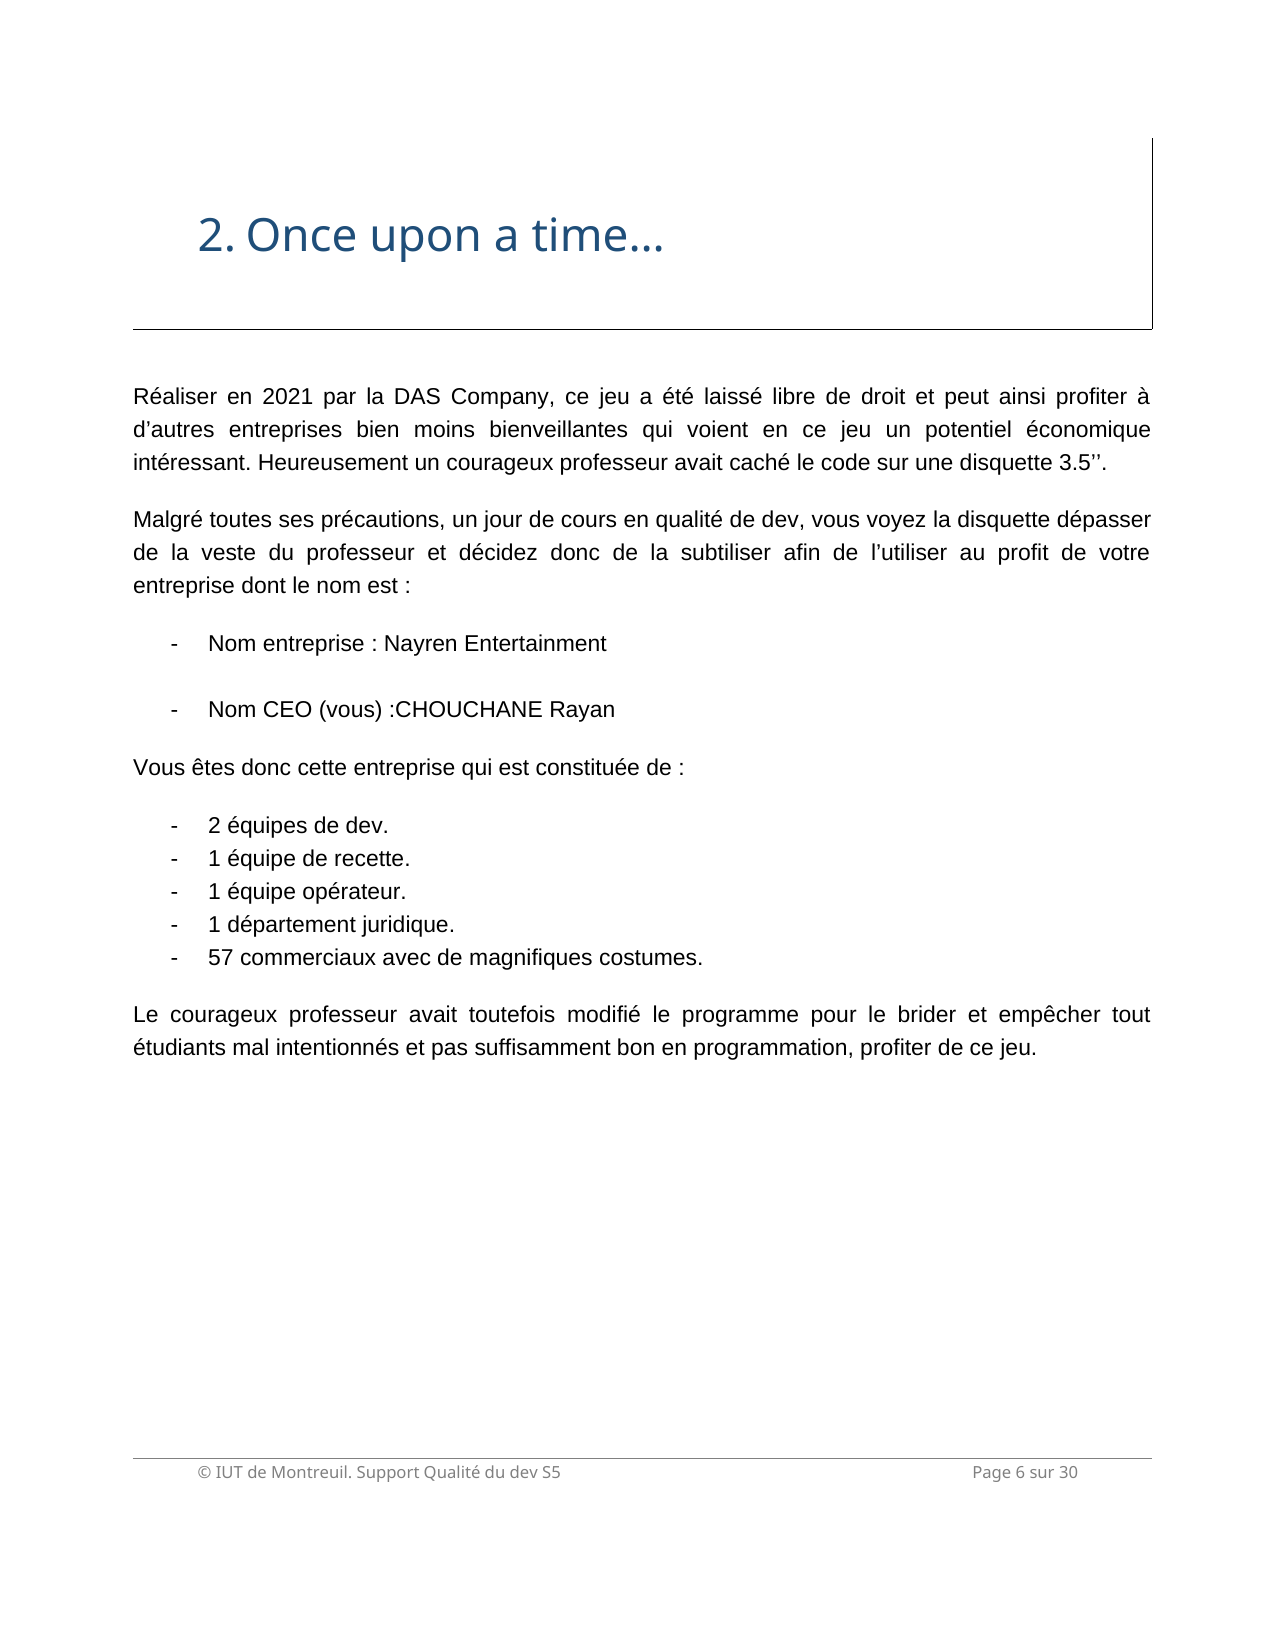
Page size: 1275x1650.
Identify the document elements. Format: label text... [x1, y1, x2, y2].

text Réaliser en 2021 par la DAS Company, ce jeu a été laissé libre de droit et peut ainsi profiter à d’autres entreprises bien moins bienveillantes qui voient en ce jeu un potentiel économique intéressant. Heureusement un courageux professeur avait caché le code sur une disquette 3.5’’. [133, 383, 1152, 475]
text Vous êtes donc cette entreprise qui est constituée de : [133, 754, 1152, 780]
text Le courageux professeur avait toutefois modifié le programme pour le brider et empêcher tout étudiants mal intentionnés et pas suffisamment bon en programmation, profiter de ce jeu. [133, 1001, 1152, 1061]
list 1 département juridique. [170, 911, 1152, 937]
list 2 équipes de dev. [170, 812, 1152, 838]
subtitle Once upon a time… [133, 138, 1152, 329]
list 57 commerciaux avec de magnifiques costumes. [170, 943, 1152, 970]
list Nom entreprise : Nayren Entertainment [170, 630, 1152, 656]
list 1 équipe de recette. [170, 845, 1152, 871]
list 1 équipe opérateur. [170, 878, 1152, 904]
text Malgré toutes ses précautions, un jour de cours en qualité de dev, vous voyez la disquette dépasser de la veste du professeur et décidez donc de la subtiliser afin de l’utiliser au profit de votre entreprise dont le nom est : [133, 506, 1152, 598]
list Nom CEO (vous) :CHOUCHANE Rayan [170, 696, 1152, 722]
